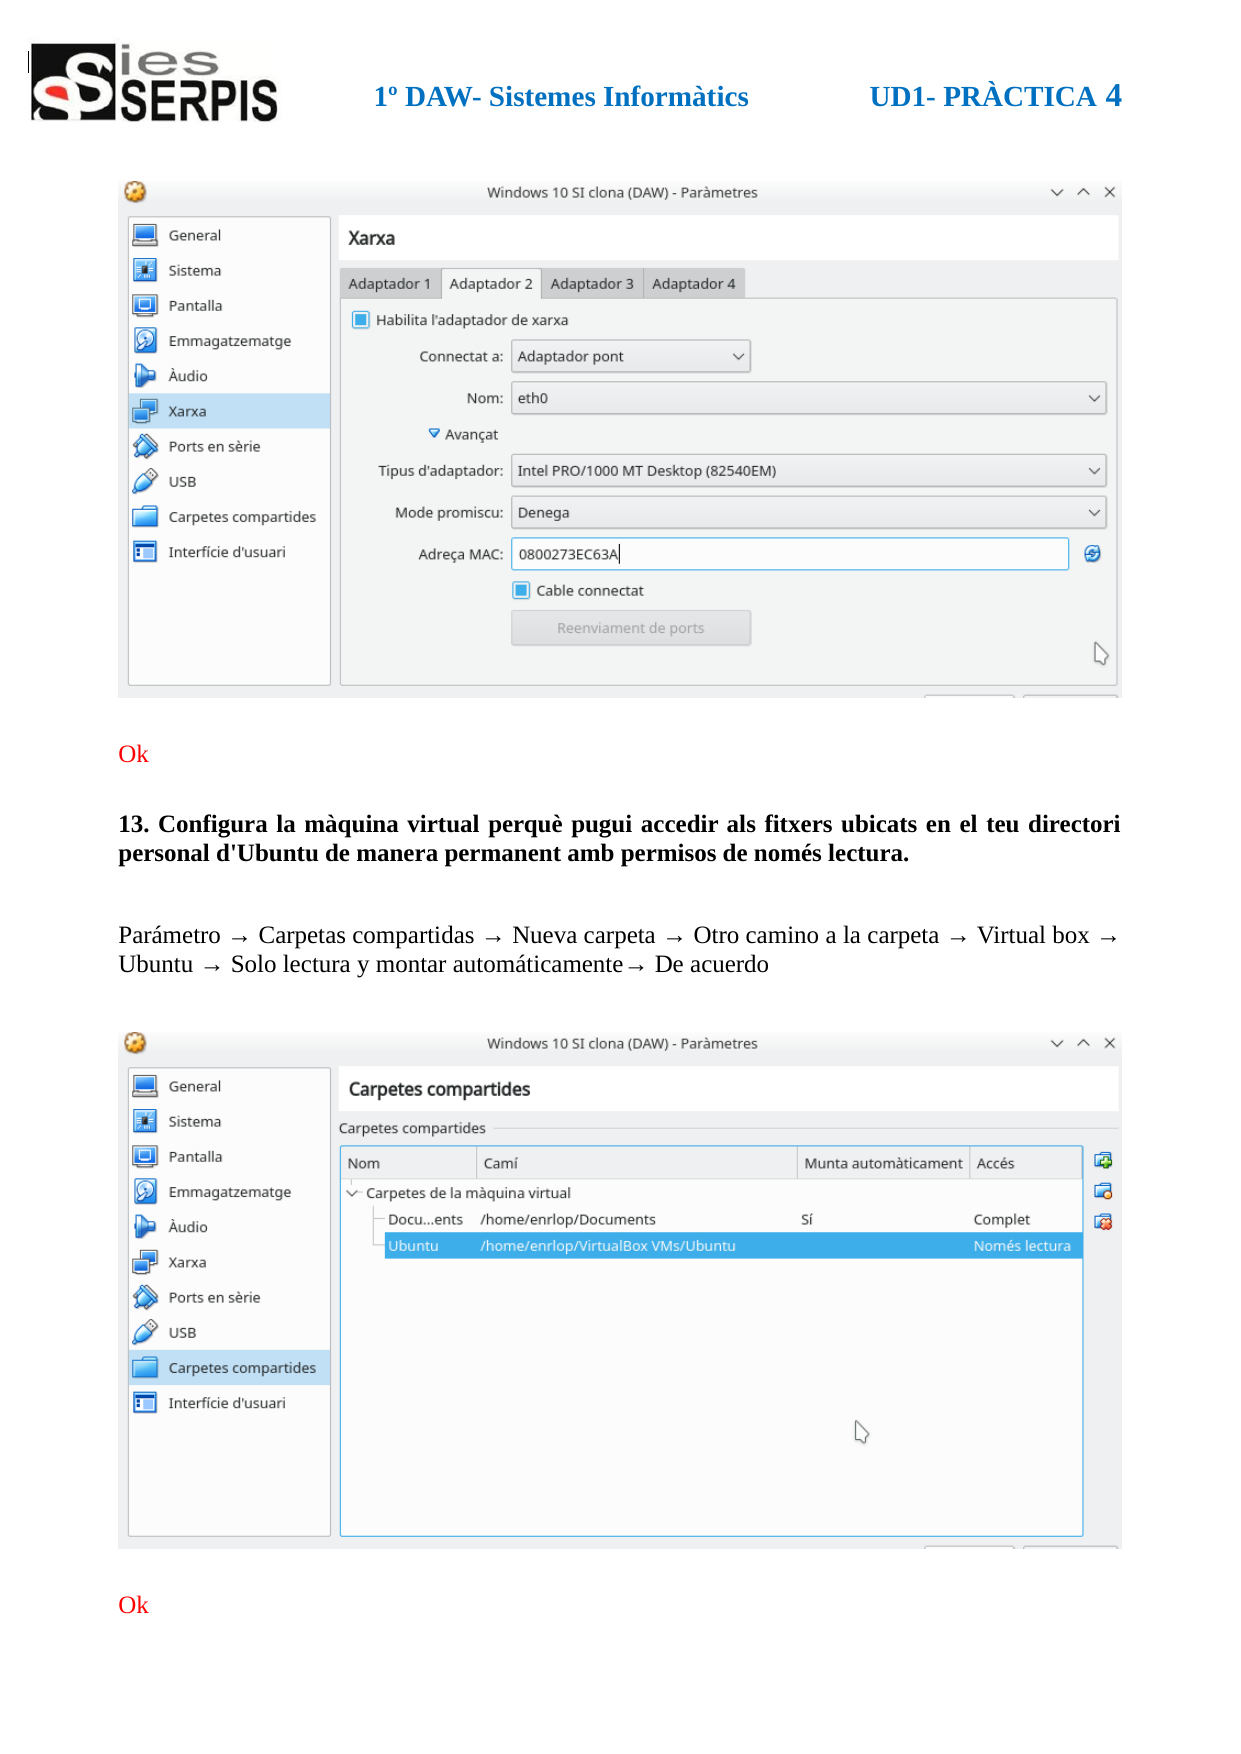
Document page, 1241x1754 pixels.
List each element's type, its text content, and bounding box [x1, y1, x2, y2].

text Parámetro → Carpetas compartidas → Nueva carpeta → Otro camino a la carpeta → Virtual box → Ubuntu → Solo lectura y montar automáticamente→ De acuerdo [118, 920, 1122, 978]
text Ok [118, 1590, 1122, 1619]
text Ok [118, 739, 1122, 768]
text 13. Configura la màquina virtual perquè pugui accedir als fitxers ubicats en el teu directori personal d'Ubuntu de manera permanent amb permisos de només lectura. [118, 809, 1122, 866]
